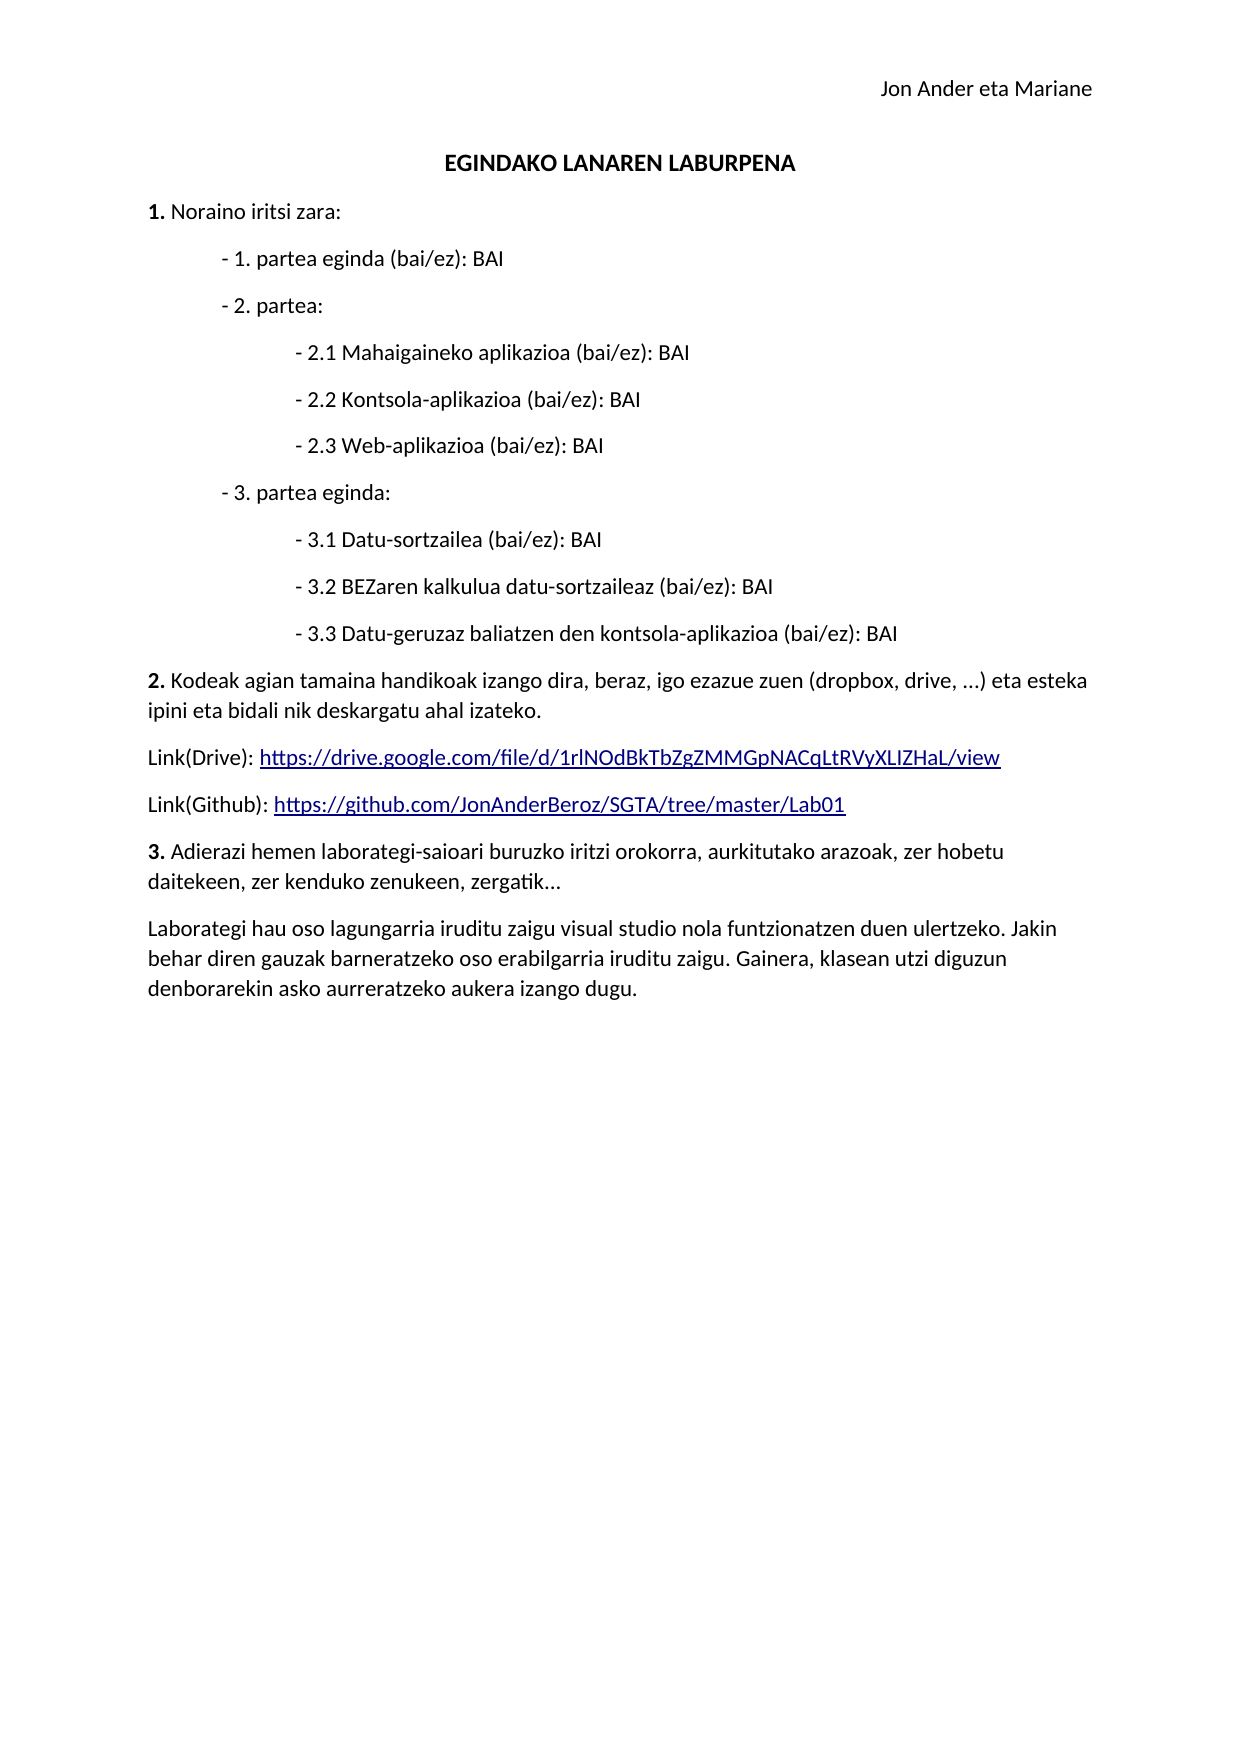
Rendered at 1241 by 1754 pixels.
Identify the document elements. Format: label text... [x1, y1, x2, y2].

text - 3.2 BEZaren kalkulua datu-sortzaileaz (bai/ez): BAI [221, 572, 1093, 600]
text Laborategi hau oso lagungarria iruditu zaigu visual studio nola funtzionatzen duen ulertzeko. Jakin behar diren gauzak barneratzeko oso erabilgarria iruditu zaigu. Gainera, klasean utzi diguzun denborarekin asko aurreratzeko aukera izango dugu. [148, 914, 1093, 1002]
text - 2. partea: [148, 291, 1093, 319]
text - 1. partea eginda (bai/ez): BAI [148, 244, 1093, 272]
text - 2.3 Web-aplikazioa (bai/ez): BAI [221, 432, 1093, 459]
text - 2.1 Mahaigaineko aplikazioa (bai/ez): BAI [221, 338, 1093, 366]
text Link(Github): https://github.com/JonAnderBeroz/SGTA/tree/master/Lab01 [148, 790, 1093, 818]
text 1. Noraino iritsi zara: [148, 197, 1093, 225]
text Link(Drive): https://drive.google.com/file/d/1rlNOdBkTbZgZMMGpNACqLtRVyXLIZHaL/view [148, 743, 1093, 771]
text EGINDAKO LANAREN LABURPENA [148, 148, 1093, 178]
text - 3.1 Datu-sortzailea (bai/ez): BAI [221, 525, 1093, 553]
text 3. Adierazi hemen laborategi-saioari buruzko iritzi orokorra, aurkitutako arazoak, zer hobetu daitekeen, zer kenduko zenukeen, zergatik... [148, 837, 1093, 895]
text 2. Kodeak agian tamaina handikoak izango dira, beraz, igo ezazue zuen (dropbox, drive, ...) eta esteka ipini eta bidali nik deskargatu ahal izateko. [148, 666, 1093, 724]
text - 2.2 Kontsola-aplikazioa (bai/ez): BAI [221, 385, 1093, 413]
text - 3. partea eginda: [148, 478, 1093, 506]
text - 3.3 Datu-geruzaz baliatzen den kontsola-aplikazioa (bai/ez): BAI [221, 619, 1093, 647]
